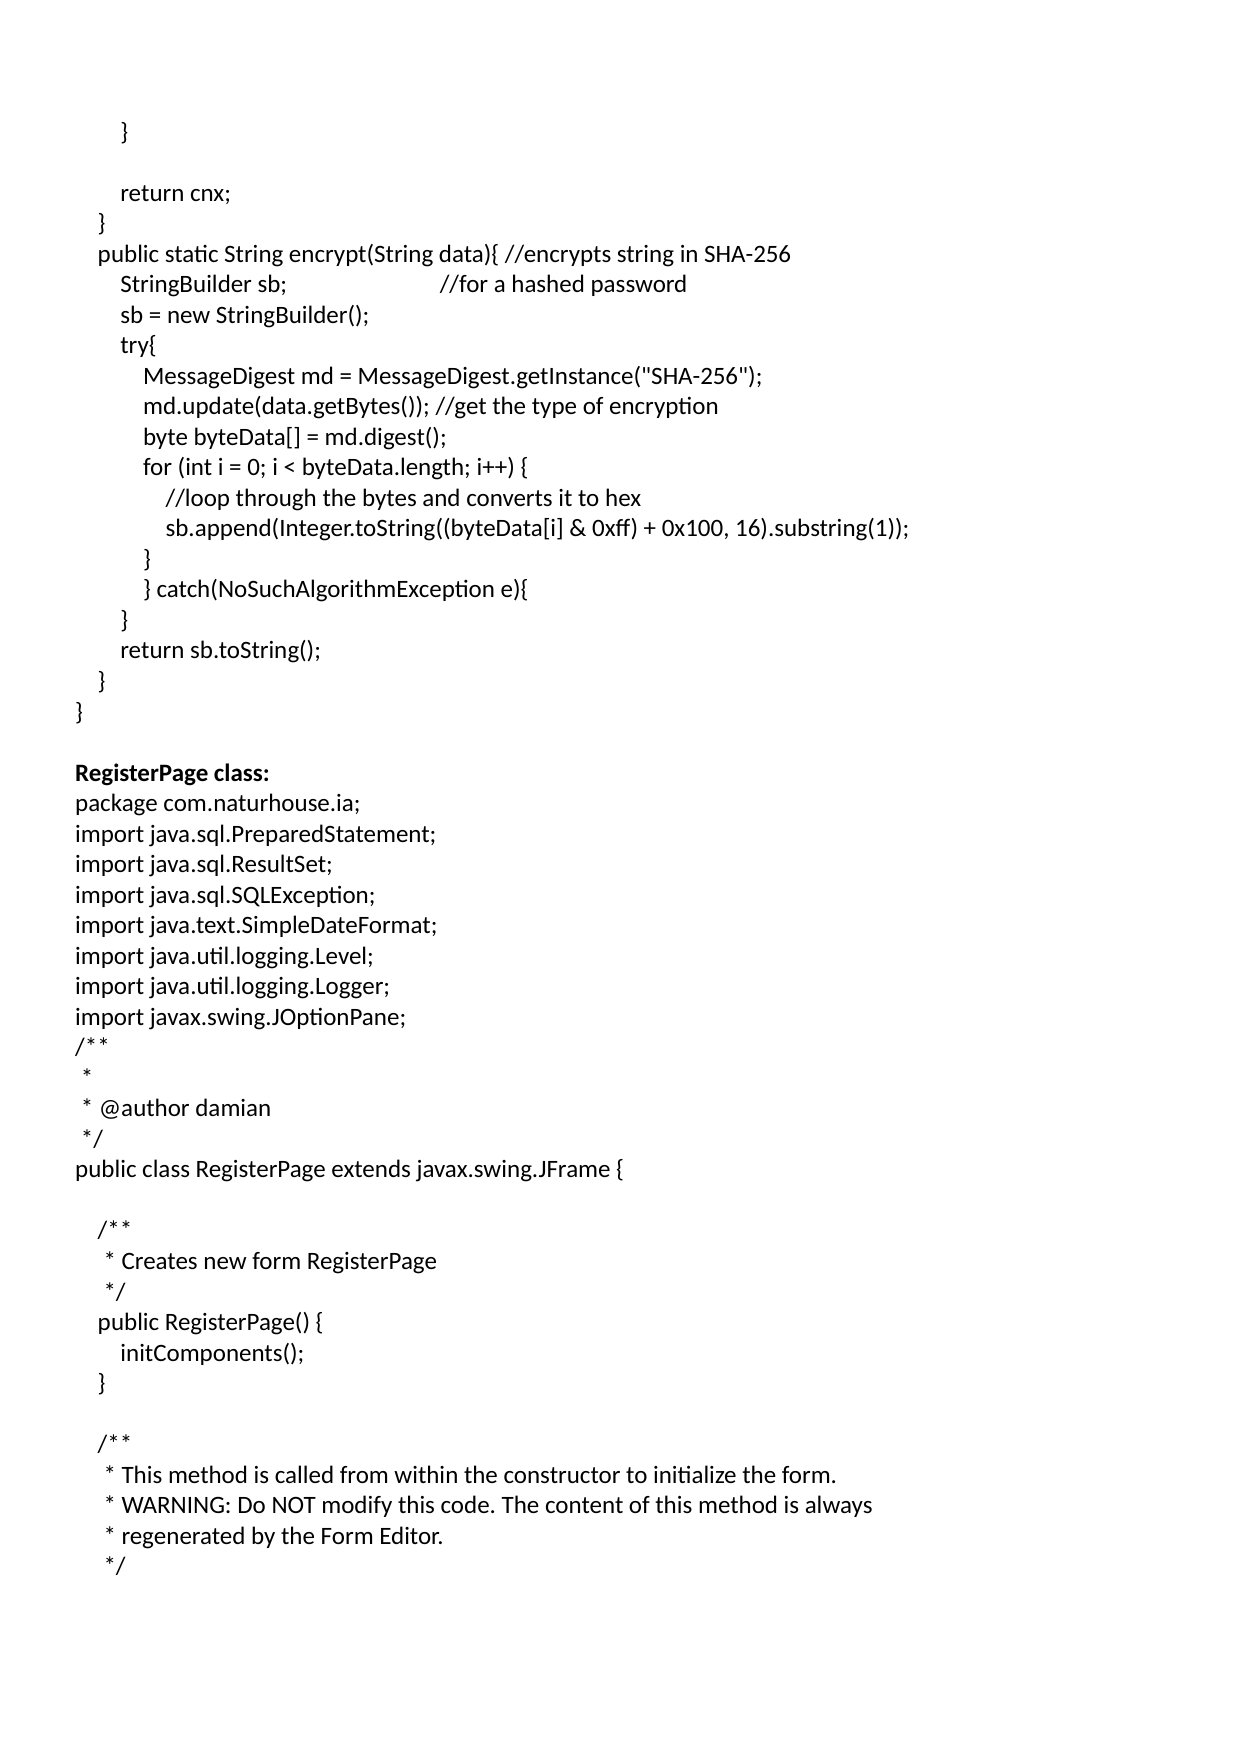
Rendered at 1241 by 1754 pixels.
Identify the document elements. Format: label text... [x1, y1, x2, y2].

text } [75, 665, 1067, 696]
text StringBuilder sb; //for a hashed password [75, 268, 1067, 299]
text } [75, 604, 1067, 635]
text } [75, 543, 1067, 574]
text } [75, 207, 1067, 238]
text * regenerated by the Form Editor. [75, 1520, 1067, 1550]
text md.update(data.getBytes()); //get the type of encryption [75, 391, 1067, 421]
text import java.util.logging.Logger; [75, 970, 1067, 1001]
text return cnx; [75, 177, 1067, 207]
text package com.naturhouse.ia; [75, 787, 1067, 818]
text } catch(NoSuchAlgorithmException e){ [75, 574, 1067, 604]
text initComponents(); [75, 1337, 1067, 1367]
text import java.sql.PreparedStatement; [75, 818, 1067, 848]
text import java.util.logging.Level; [75, 940, 1067, 970]
text for (int i = 0; i < byteData.length; i++) { [75, 452, 1067, 482]
text return sb.toString(); [75, 635, 1067, 665]
text * [75, 1062, 1067, 1092]
text */ [75, 1123, 1067, 1153]
text } [75, 696, 1067, 726]
text * WARNING: Do NOT modify this code. The content of this method is always [75, 1489, 1067, 1520]
text } [75, 116, 1067, 146]
text byte byteData[] = md.digest(); [75, 421, 1067, 452]
text try{ [75, 329, 1067, 360]
text /** [75, 1214, 1067, 1245]
text /** [75, 1031, 1067, 1062]
text import java.sql.ResultSet; [75, 848, 1067, 879]
text * Creates new form RegisterPage [75, 1245, 1067, 1276]
text import java.text.SimpleDateFormat; [75, 909, 1067, 940]
text //loop through the bytes and converts it to hex [75, 482, 1067, 513]
text public class RegisterPage extends javax.swing.JFrame { [75, 1153, 1067, 1184]
text public static String encrypt(String data){ //encrypts string in SHA-256 [75, 238, 1067, 268]
text * @author damian [75, 1092, 1067, 1123]
text /** [75, 1428, 1067, 1459]
text * This method is called from within the constructor to initialize the form. [75, 1459, 1067, 1489]
text RegisterPage class: [75, 757, 1067, 787]
text } [75, 1367, 1067, 1398]
text sb = new StringBuilder(); [75, 299, 1067, 329]
text sb.append(Integer.toString((byteData[i] & 0xff) + 0x100, 16).substring(1)); [75, 513, 1067, 543]
text import javax.swing.JOptionPane; [75, 1001, 1067, 1031]
text MessageDigest md = MessageDigest.getInstance("SHA-256"); [75, 360, 1067, 391]
text */ [75, 1276, 1067, 1306]
text public RegisterPage() { [75, 1306, 1067, 1337]
text */ [75, 1550, 1067, 1581]
text import java.sql.SQLException; [75, 879, 1067, 909]
